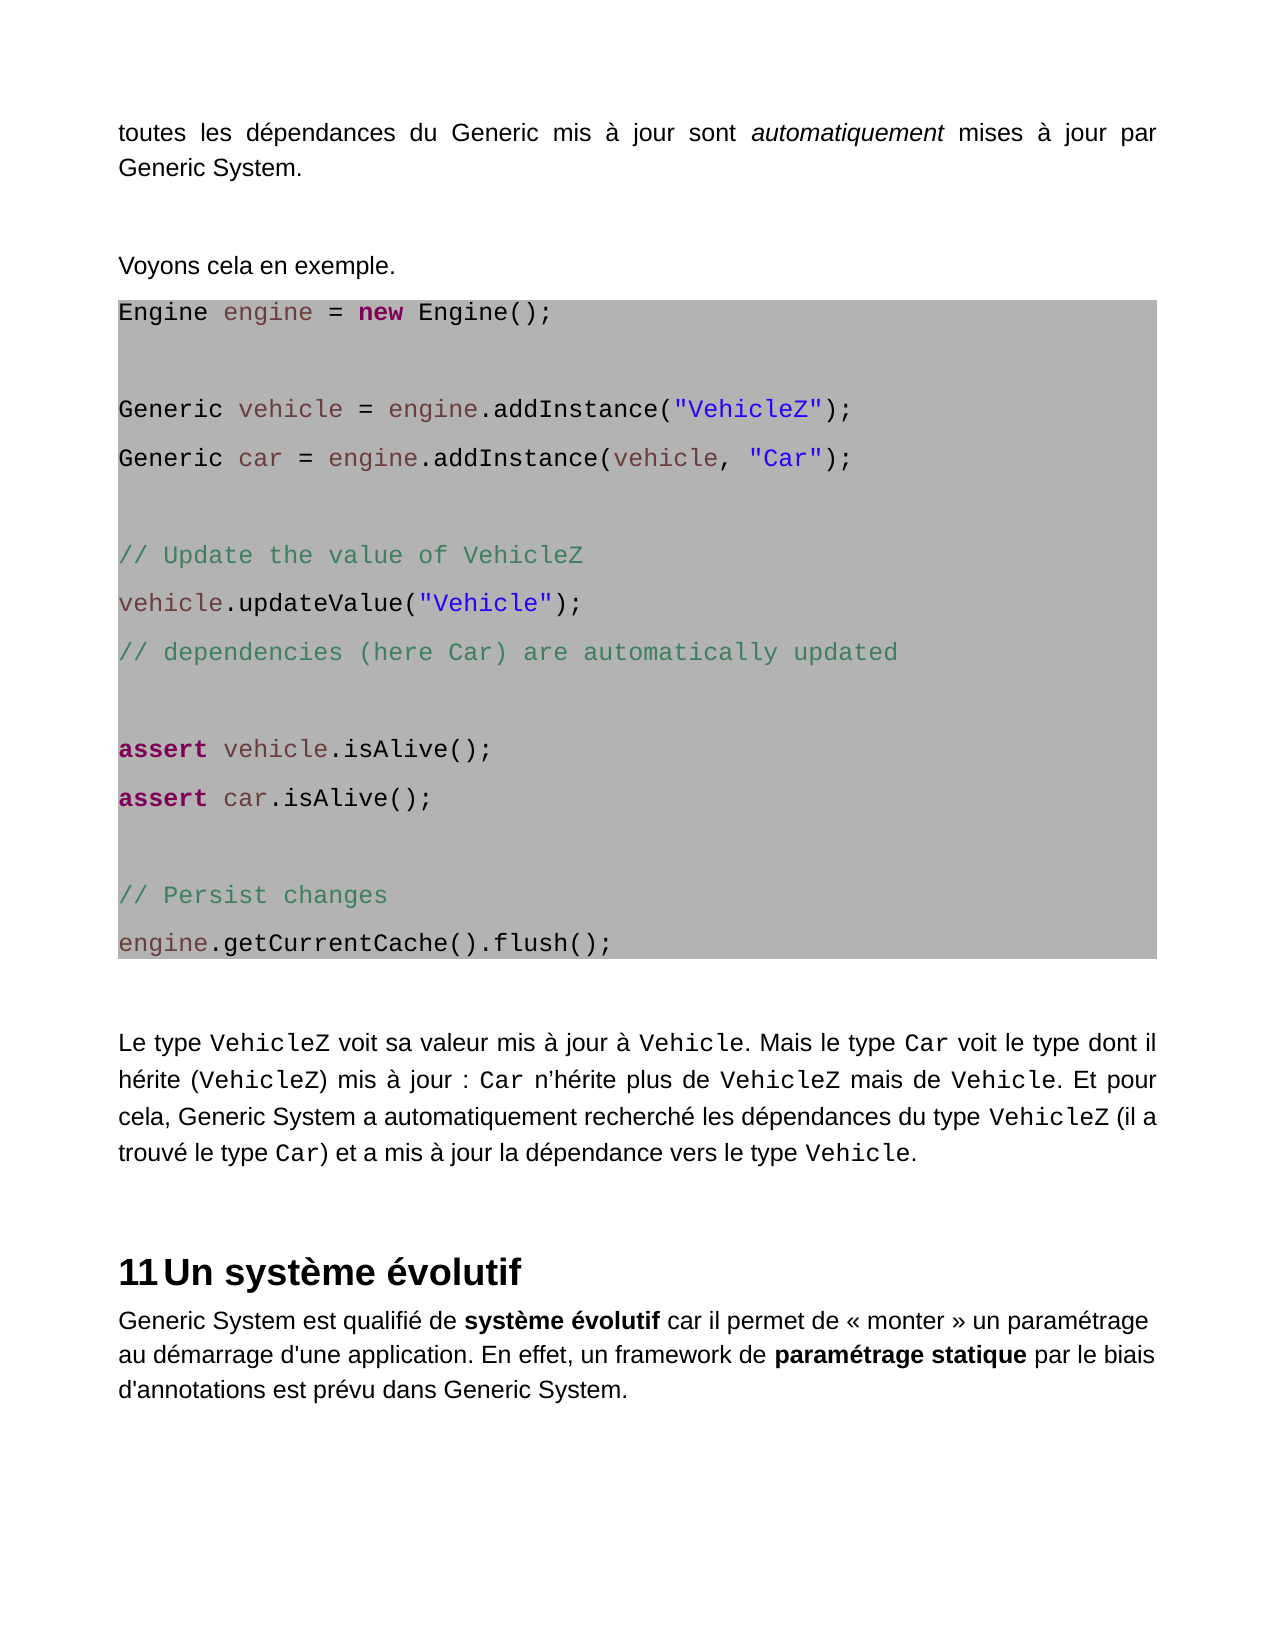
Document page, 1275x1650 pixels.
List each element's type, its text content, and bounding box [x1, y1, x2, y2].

text Engine engine = new Engine(); [118, 300, 1157, 328]
text toutes les dépendances du Generic mis à jour sont automatiquement mises à jour par Generic System. [118, 118, 1157, 181]
text // Persist changes [118, 882, 1157, 911]
text assert car.isAlive(); [118, 785, 1157, 813]
text engine.getCurrentCache().flush(); [118, 931, 1157, 959]
text assert vehicle.isAlive(); [118, 737, 1157, 765]
text Generic System est qualifié de système évolutif car il permet de « monter » un paramétrage au démarrage d'une application. En effet, un framework de paramétrage statique par le biais d'annotations est prévu dans Generic System. [118, 1306, 1157, 1403]
text Voyons cela en exemple. [118, 251, 1157, 279]
text vehicle.updateValue("Vehicle"); [118, 591, 1157, 619]
subtitle Un système évolutif [118, 1249, 1157, 1293]
text // Update the value of VehicleZ [118, 542, 1157, 571]
text Le type VehicleZ voit sa valeur mis à jour à Vehicle. Mais le type Car voit le type dont il hérite (VehicleZ) mis à jour : Car n’hérite plus de VehicleZ mais de Vehicle. Et pour cela, Generic System a automatiquement recherché les dépendances du type VehicleZ (il a trouvé le type Car) et a mis à jour la dépendance vers le type Vehicle. [118, 1028, 1157, 1169]
text Generic vehicle = engine.addInstance("VehicleZ"); [118, 397, 1157, 425]
text Generic car = engine.addInstance(vehicle, "Car"); [118, 445, 1157, 474]
text // dependencies (here Car) are automatically updated [118, 639, 1157, 668]
